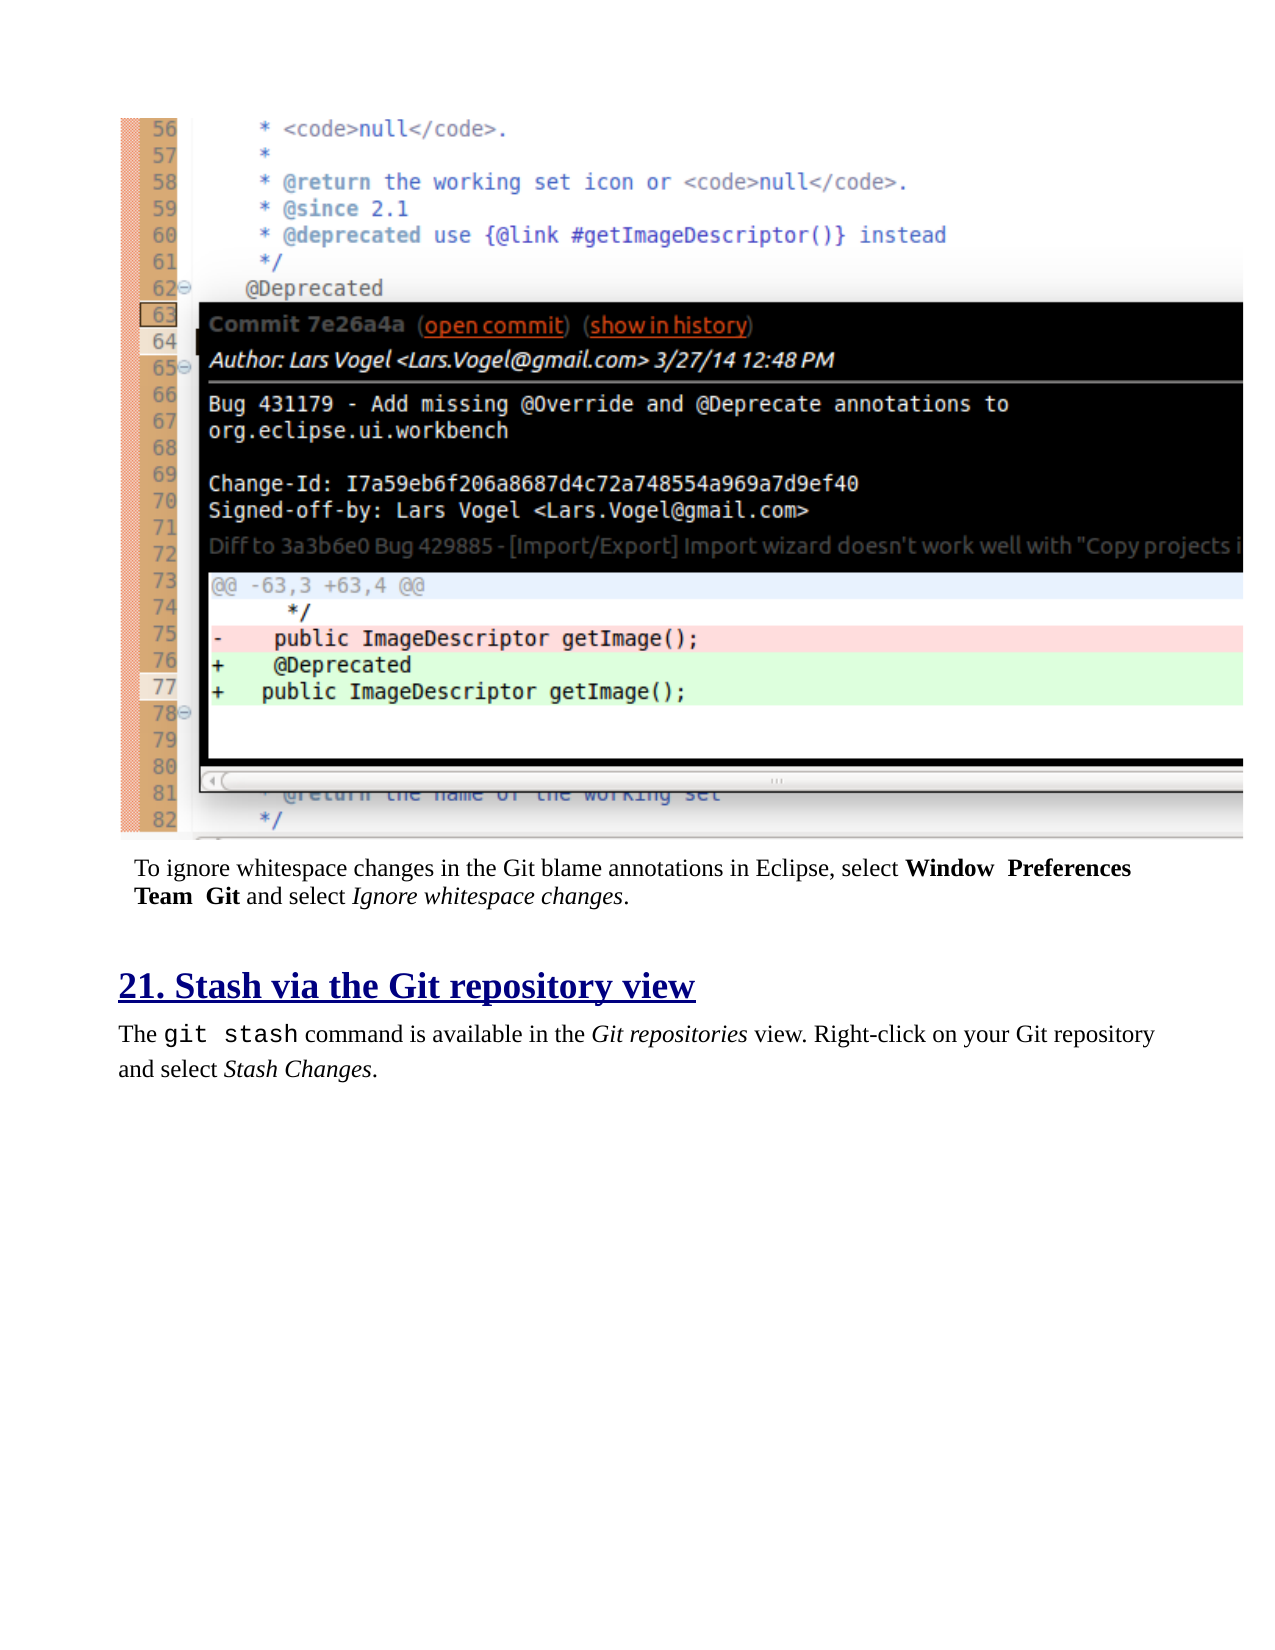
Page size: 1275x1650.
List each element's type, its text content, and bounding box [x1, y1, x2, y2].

table_header [118, 850, 131, 942]
text The git stash command is available in the Git repositories view. Right-click on your Git repository and select Stash Changes. [118, 1019, 1157, 1083]
table_header To ignore whitespace changes in the Git blame annotations in Eclipse, select Window Preferences Team Git and select Ignore whitespace changes. [131, 850, 1157, 942]
picture [118, 118, 1244, 840]
subtitle 21. Stash via the Git repository view [118, 963, 1157, 1006]
